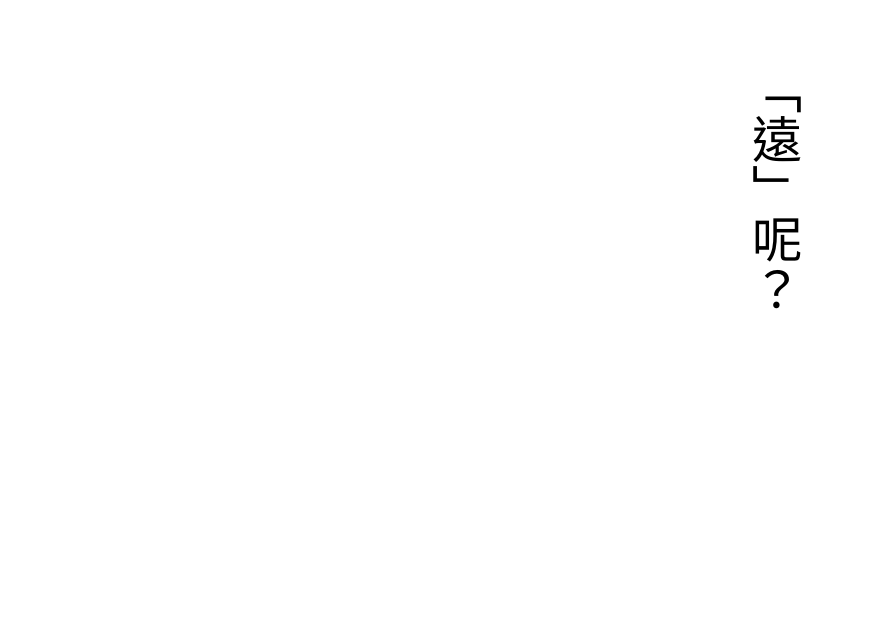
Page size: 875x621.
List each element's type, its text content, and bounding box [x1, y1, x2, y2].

text 簡化成﹁远﹂，元始也。才開始走，怎能﹁遠﹂呢？ [742, 64, 814, 564]
